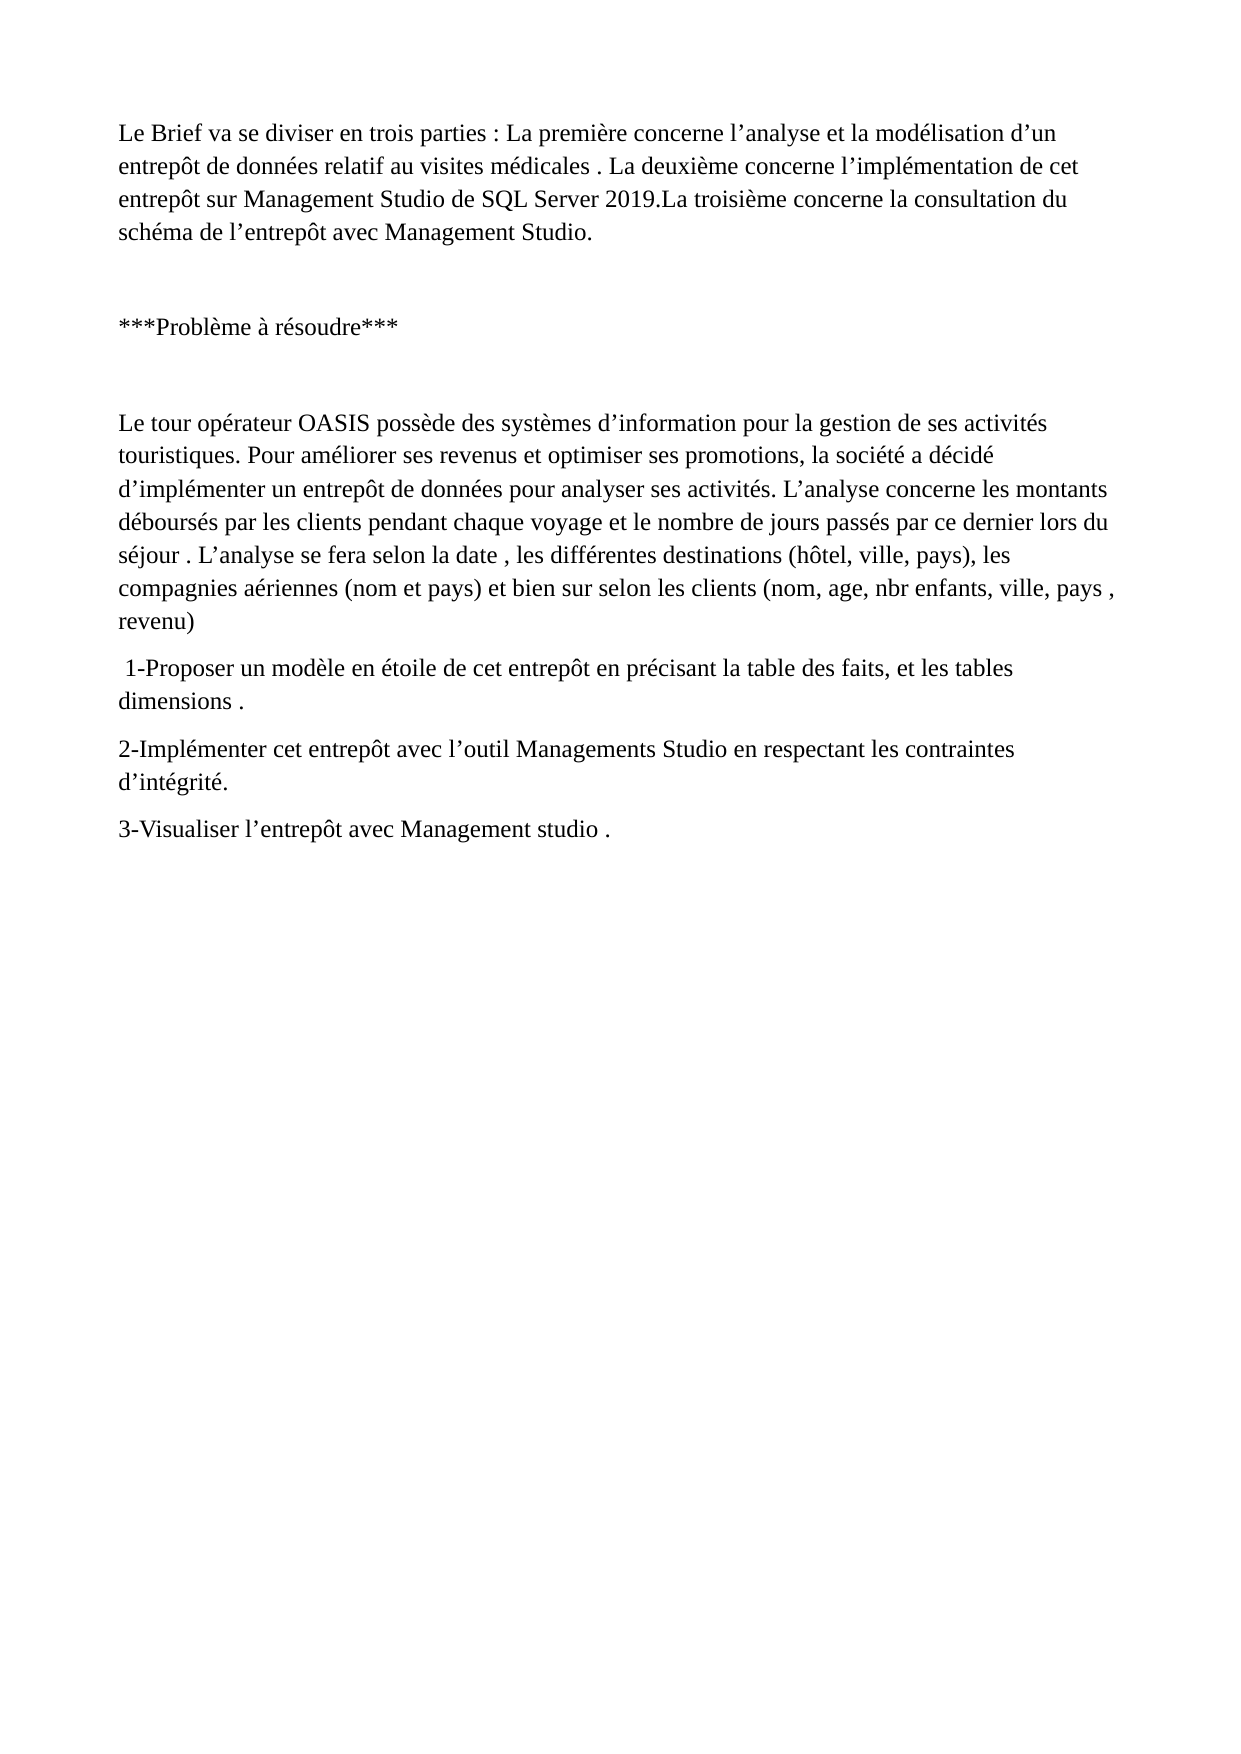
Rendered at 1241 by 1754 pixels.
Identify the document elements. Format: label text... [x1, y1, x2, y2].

text Le tour opérateur OASIS possède des systèmes d’information pour la gestion de ses activités touristiques. Pour améliorer ses revenus et optimiser ses promotions, la société a décidé d’implémenter un entrepôt de données pour analyser ses activités. L’analyse concerne les montants déboursés par les clients pendant chaque voyage et le nombre de jours passés par ce dernier lors du séjour . L’analyse se fera selon la date , les différentes destinations (hôtel, ville, pays), les compagnies aériennes (nom et pays) et bien sur selon les clients (nom, age, nbr enfants, ville, pays , revenu) [118, 408, 1122, 634]
text 3-Visualiser l’entrepôt avec Management studio . [118, 814, 1122, 843]
text ​ [118, 360, 1122, 389]
text ***Problème à résoudre*** [118, 312, 1122, 341]
text Le Brief va se diviser en trois parties : La première concerne l’analyse et la modélisation d’un entrepôt de données relatif au visites médicales . La deuxième concerne l’implémentation de cet entrepôt sur Management Studio de SQL Server 2019.La troisième concerne la consultation du schéma de l’entrepôt avec Management Studio. [118, 118, 1122, 246]
text ​ [118, 265, 1122, 293]
text 1-Proposer un modèle en étoile de cet entrepôt en précisant la table des faits, et les tables dimensions . [118, 653, 1122, 715]
text 2-Implémenter cet entrepôt avec l’outil Managements Studio en respectant les contraintes d’intégrité. [118, 734, 1122, 796]
